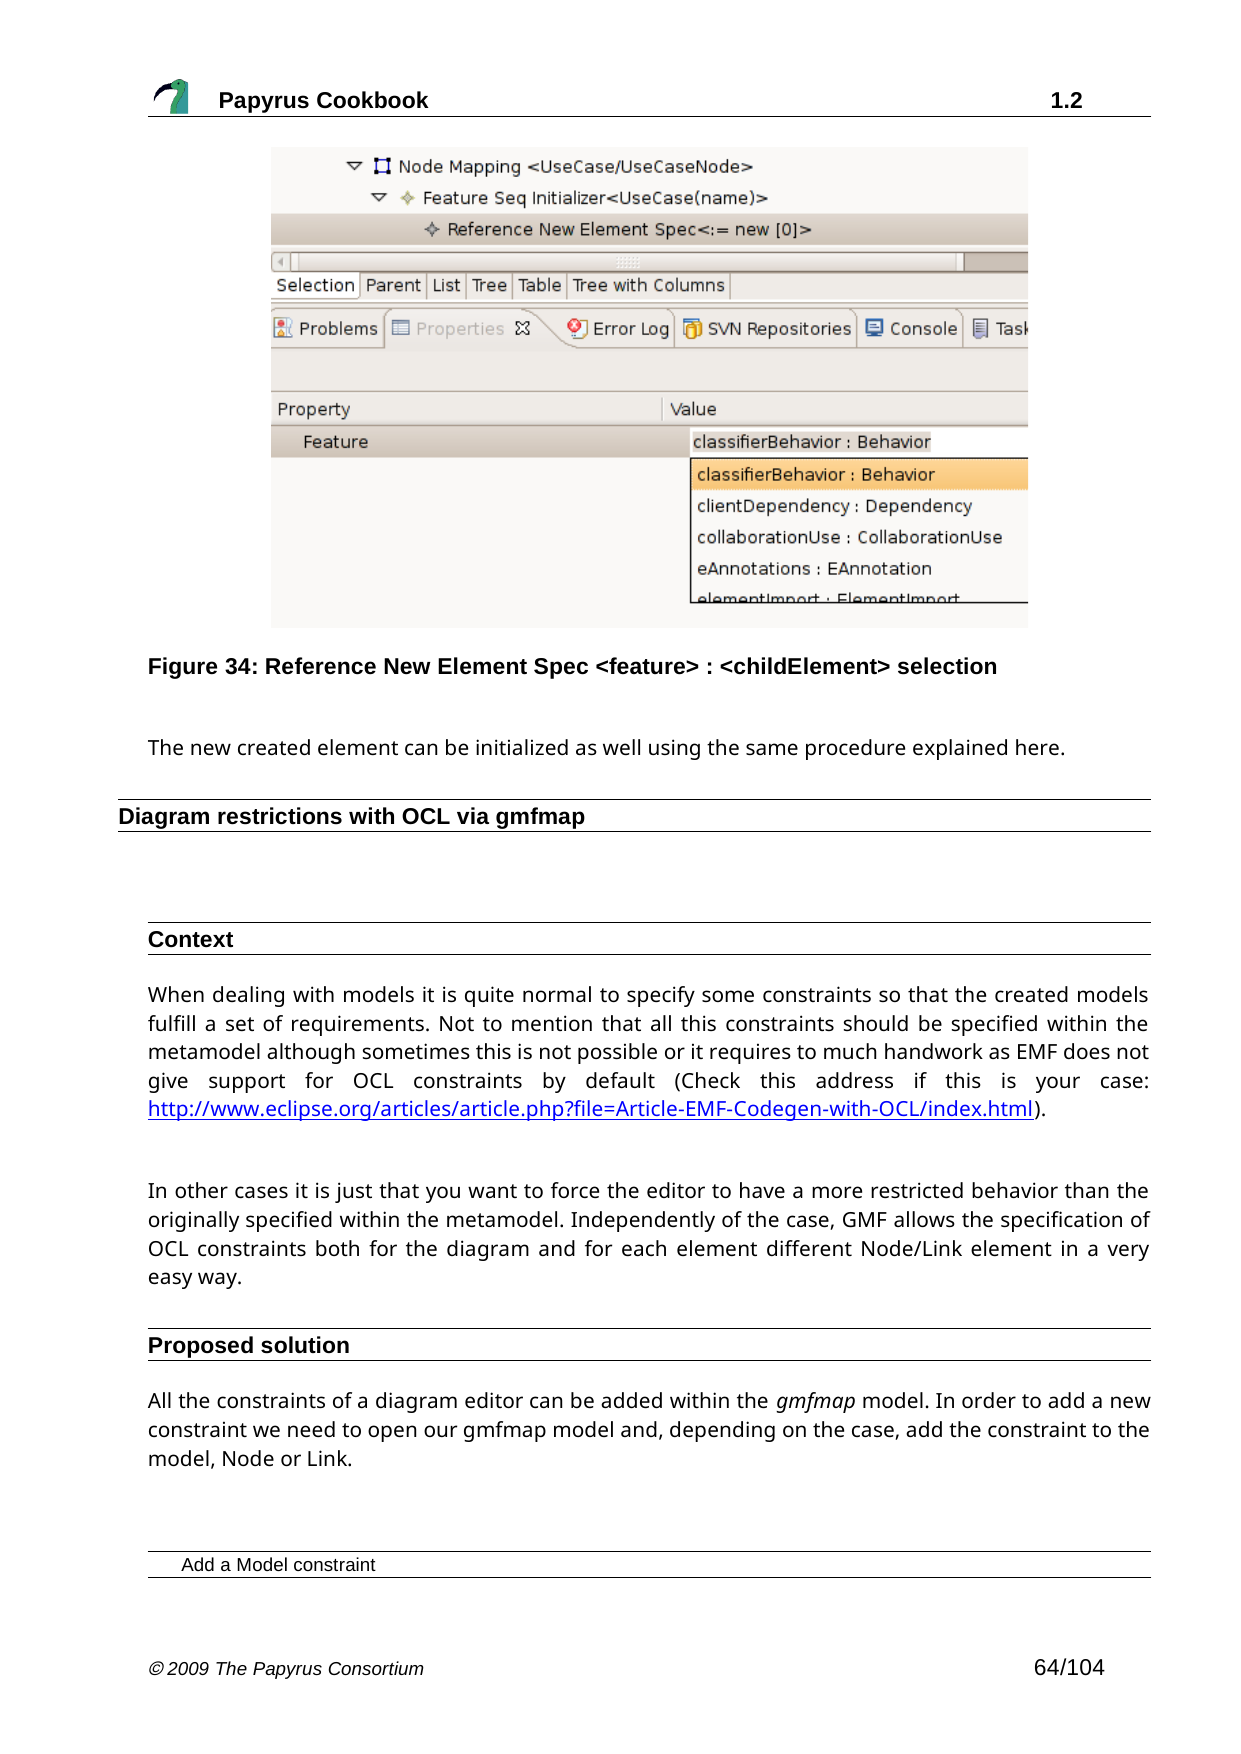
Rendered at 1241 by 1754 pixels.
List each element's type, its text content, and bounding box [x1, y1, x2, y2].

subtitle Proposed solution [148, 1329, 1151, 1360]
subtitle Context [148, 923, 1151, 954]
subtitle Diagram restrictions with OCL via gmfmap [118, 800, 1151, 831]
picture [271, 147, 1029, 628]
text Figure 34: Reference New Element Spec <feature> : <childElement> selection [148, 652, 1151, 679]
text In other cases it is just that you want to force the editor to have a more restricted behavior than the originally specified within the metamodel. Independently of the case, GMF allows the specification of OCL constraints both for the diagram and for each element different Node/Link element in a very easy way. [148, 1176, 1151, 1291]
picture [153, 79, 189, 114]
subtitle Add a Model constraint [148, 1552, 1151, 1577]
text When dealing with models it is quite normal to specify some constraints so that the created models fulfill a set of requirements. Not to mention that all this constraints should be specified within the metamodel although sometimes this is not possible or it requires to much handwork as EMF does not give support for OCL constraints by default (Check this address if this is your case: http://www.eclipse.org/articles/article.php?file=Article-EMF-Codegen-with-OCL/index.html). [148, 980, 1151, 1123]
text The new created element can be initialized as well using the same procedure explained here. [148, 733, 1151, 761]
text All the constraints of a diagram editor can be added within the gmfmap model. In order to add a new constraint we need to open our gmfmap model and, depending on the case, add the constraint to the model, Node or Link. [148, 1386, 1151, 1472]
